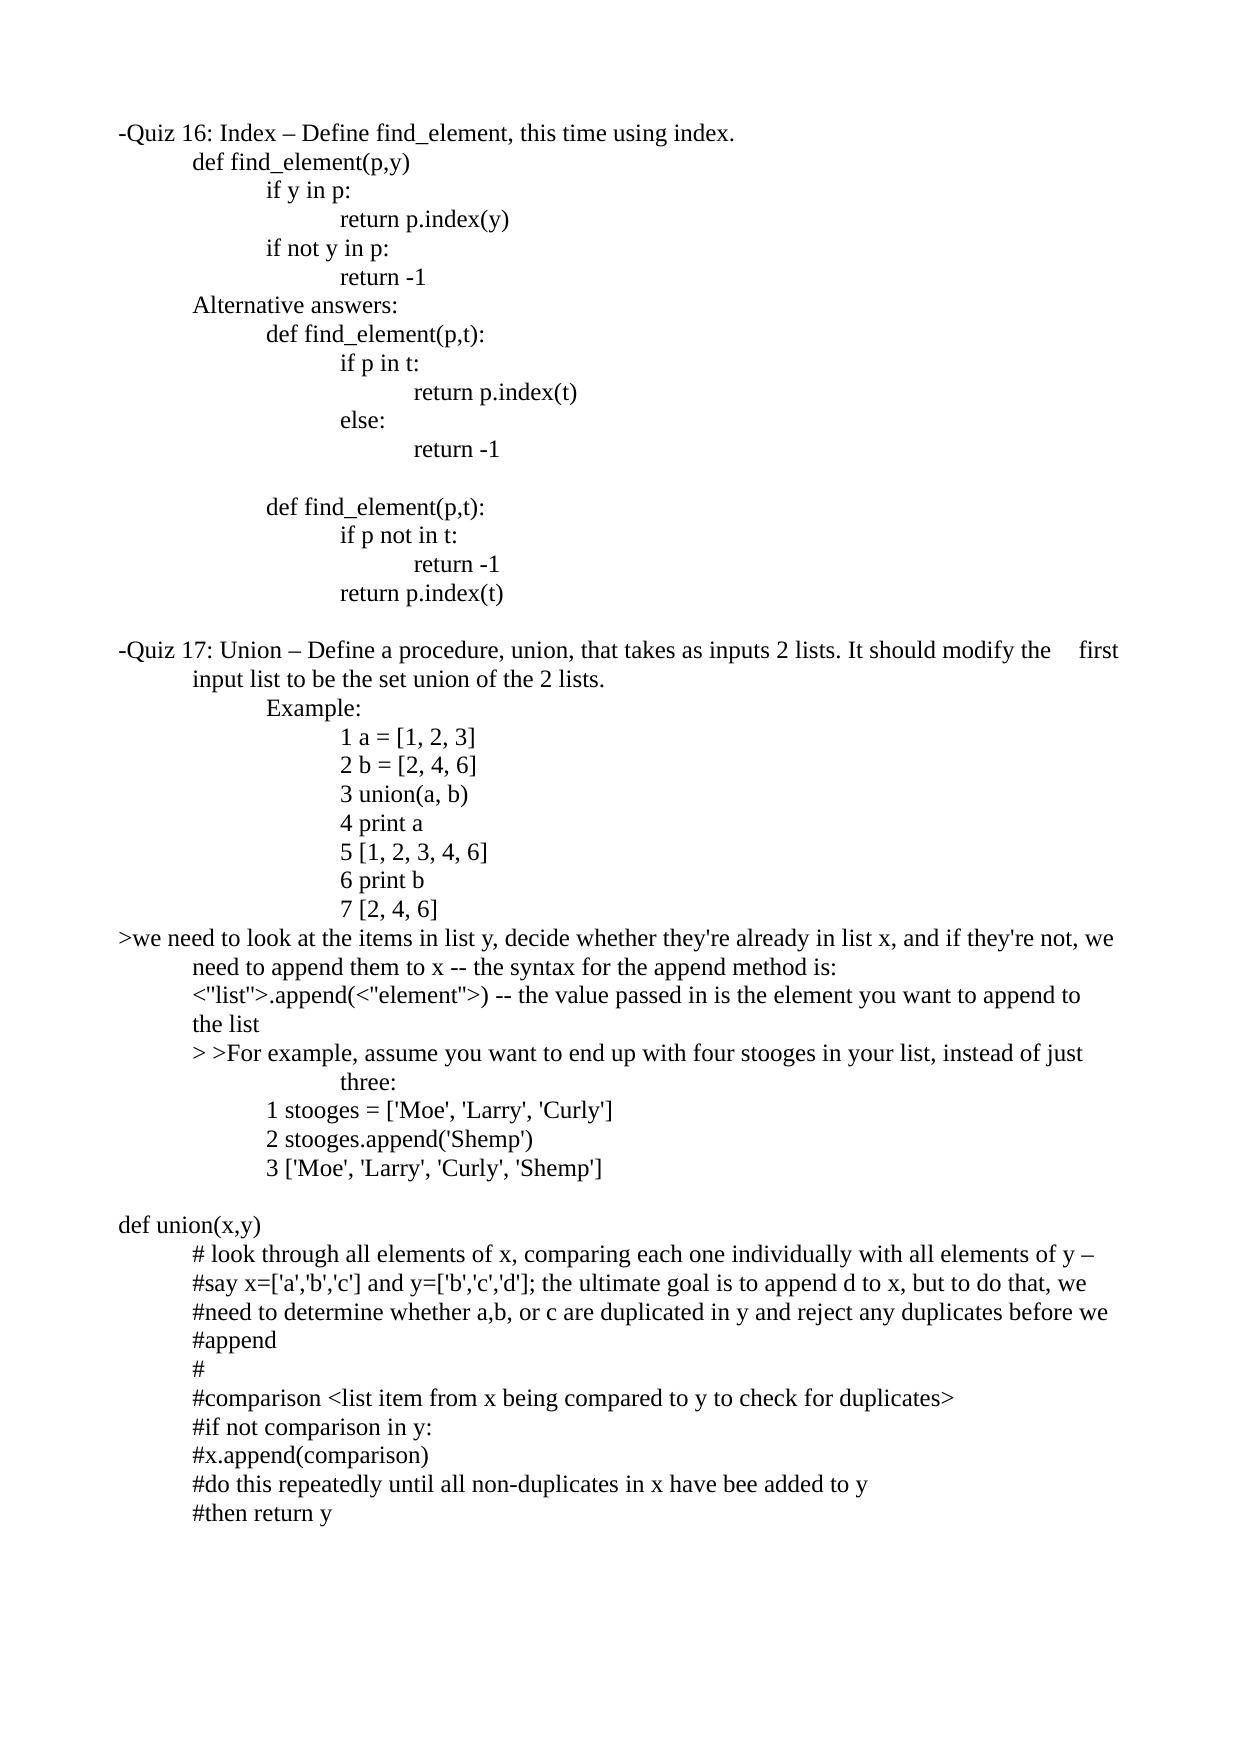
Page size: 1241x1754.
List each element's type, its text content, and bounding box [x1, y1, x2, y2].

text 1 a = [1, 2, 3] [118, 722, 1122, 751]
text # [118, 1354, 1122, 1383]
text -Quiz 16: Index – Define find_element, this time using index. [118, 118, 1122, 147]
text 7 [2, 4, 6] [118, 894, 1122, 923]
text if not y in p: [118, 233, 1122, 262]
text 4 print a [118, 808, 1122, 837]
text return -1 [118, 262, 1122, 291]
text 3 ['Moe', 'Larry', 'Curly', 'Shemp'] [118, 1153, 1122, 1182]
text >we need to look at the items in list y, decide whether they're already in list x, and if they're not, we need to append them to x -- the syntax for the append method is: <''list''>.append(<''element''>) -- the value passed in is the element you want to append to the list [118, 923, 1122, 1038]
text -Quiz 17: Union – Define a procedure, union, that takes as inputs 2 lists. It should modify the first input list to be the set union of the 2 lists. [118, 636, 1122, 693]
text return -1 [118, 549, 1122, 578]
text if p not in t: [118, 521, 1122, 549]
text 6 print b [118, 866, 1122, 894]
text if p in t: [118, 348, 1122, 377]
text Alternative answers: [118, 291, 1122, 319]
text 2 b = [2, 4, 6] [118, 751, 1122, 779]
text #if not comparison in y: [118, 1412, 1122, 1441]
text def find_element(p,y) [118, 147, 1122, 176]
text 3 union(a, b) [118, 779, 1122, 808]
text def find_element(p,t): [118, 492, 1122, 521]
text def find_element(p,t): [118, 319, 1122, 348]
text > >For example, assume you want to end up with four stooges in your list, instead of just three: [118, 1038, 1122, 1096]
text # look through all elements of x, comparing each one individually with all elements of y – #say x=['a','b','c'] and y=['b','c','d']; the ultimate goal is to append d to x, but to do that, we #need to determine whether a,b, or c are duplicated in y and reject any duplicates before we #append [118, 1239, 1122, 1354]
text return p.index(y) [118, 204, 1122, 233]
text #comparison <list item from x being compared to y to check for duplicates> [118, 1383, 1122, 1412]
text if y in p: [118, 176, 1122, 204]
text 5 [1, 2, 3, 4, 6] [118, 837, 1122, 866]
text return p.index(t) [118, 377, 1122, 406]
text else: [118, 406, 1122, 434]
text return p.index(t) [118, 578, 1122, 607]
text #x.append(comparison) [118, 1441, 1122, 1469]
text def union(x,y) [118, 1211, 1122, 1239]
text Example: [118, 693, 1122, 722]
text #then return y [118, 1498, 1122, 1527]
text return -1 [118, 434, 1122, 463]
text 1 stooges = ['Moe', 'Larry', 'Curly'] [118, 1096, 1122, 1124]
text 2 stooges.append('Shemp') [118, 1124, 1122, 1153]
text #do this repeatedly until all non-duplicates in x have bee added to y [118, 1469, 1122, 1498]
